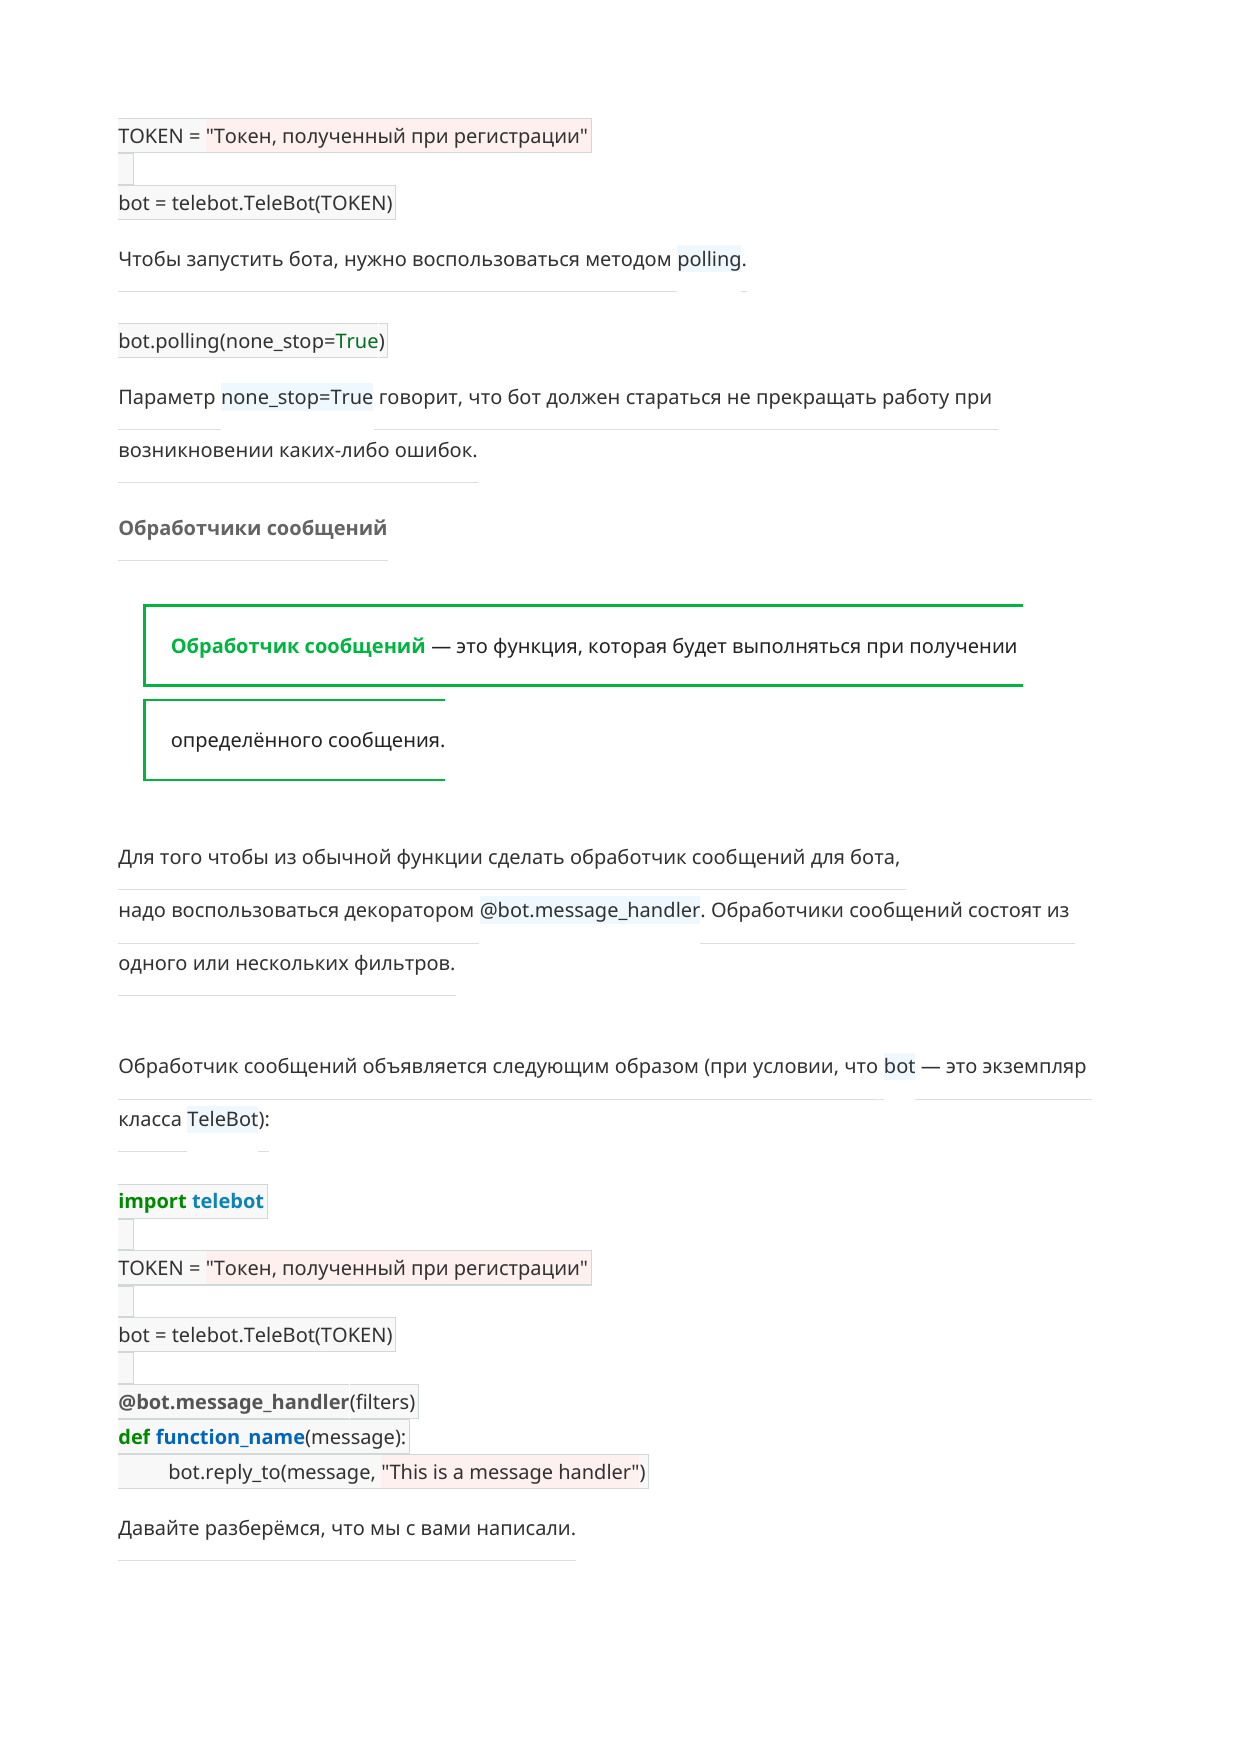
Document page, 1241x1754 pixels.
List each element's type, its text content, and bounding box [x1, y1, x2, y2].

text Обработчик сообщений объявляется следующим образом (при условии, что bot — это экземпляр класса TeleBot): [118, 1052, 1122, 1152]
text [592, 1250, 1122, 1286]
subtitle Обработчики сообщений [118, 514, 1122, 561]
text import telebot [118, 1185, 267, 1218]
text Параметр none_stop=True говорит, что бот должен стараться не прекращать работу при возникновении каких-либо ошибок. [118, 383, 1122, 482]
text [419, 1384, 1122, 1419]
text Чтобы запустить бота, нужно воспользоваться методом polling. [118, 245, 1122, 291]
text [268, 1183, 1122, 1219]
text [396, 185, 1122, 220]
text @bot.message_handler(filters) [118, 1385, 418, 1418]
text bot.reply_to(message, "This is a message handler") [118, 1455, 648, 1488]
text Для того чтобы из обычной функции сделать обработчик сообщений для бота, надо воспользоваться декоратором @bot.message_handler. Обработчики сообщений состоят из одного или нескольких фильтров. [118, 843, 1122, 996]
text bot.polling(none_stop=True) [118, 324, 387, 357]
text Обработчик сообщений — это функция, которая будет выполняться при получении определённого сообщения. [143, 604, 1097, 781]
text [649, 1454, 1122, 1489]
text def function_name(message): [118, 1420, 409, 1453]
text [592, 118, 1122, 153]
text [410, 1419, 1122, 1454]
text [396, 1317, 1122, 1352]
text TOKEN = "Токен, полученный при регистрации" [118, 1251, 591, 1284]
text [388, 323, 1122, 358]
text TOKEN = "Токен, полученный при регистрации" [118, 119, 591, 152]
text bot = telebot.TeleBot(TOKEN) [118, 1318, 395, 1351]
text bot = telebot.TeleBot(TOKEN) [118, 186, 395, 219]
text Давайте разберёмся, что мы с вами написали. [118, 1514, 1122, 1561]
